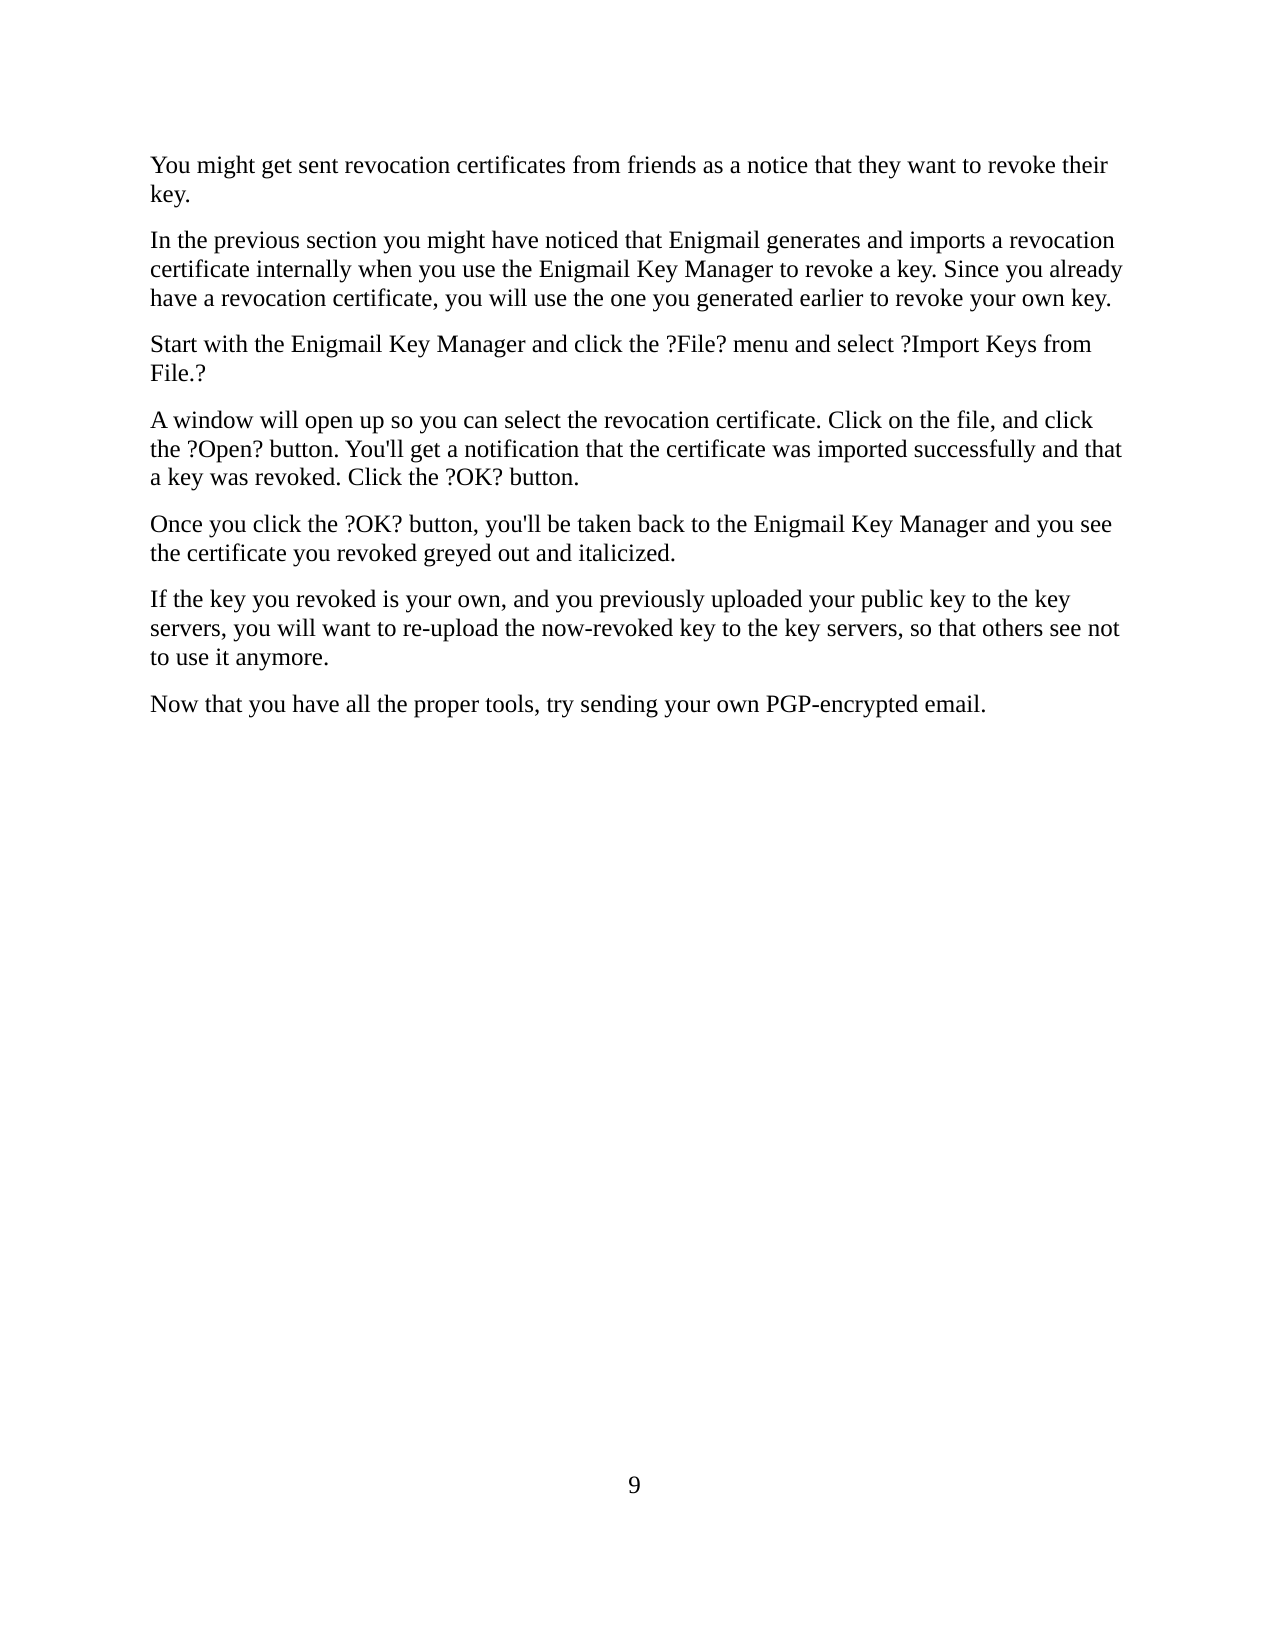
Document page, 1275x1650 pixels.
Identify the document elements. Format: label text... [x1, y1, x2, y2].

text Once you click the ?OK? button, you'll be taken back to the Enigmail Key Manager and you see the certificate you revoked greyed out and italicized. [150, 509, 1125, 567]
text If the key you revoked is your own, and you previously uploaded your public key to the key servers, you will want to re-upload the now-revoked key to the key servers, so that others see not to use it anymore. [150, 584, 1125, 671]
text Now that you have all the proper tools, try sending your own PGP-encrypted email. [150, 689, 1125, 717]
text In the previous section you might have noticed that Enigmail generates and imports a revocation certificate internally when you use the Enigmail Key Manager to revoke a key. Since you already have a revocation certificate, you will use the one you generated earlier to revoke your own key. [150, 225, 1125, 312]
text You might get sent revocation certificates from friends as a notice that they want to revoke their key. [150, 150, 1125, 207]
text Start with the Enigmail Key Manager and click the ?File? menu and select ?Import Keys from File.? [150, 329, 1125, 387]
text A window will open up so you can select the revocation certificate. Click on the file, and click the ?Open? button. You'll get a notification that the certificate was imported successfully and that a key was revoked. Click the ?OK? button. [150, 405, 1125, 491]
